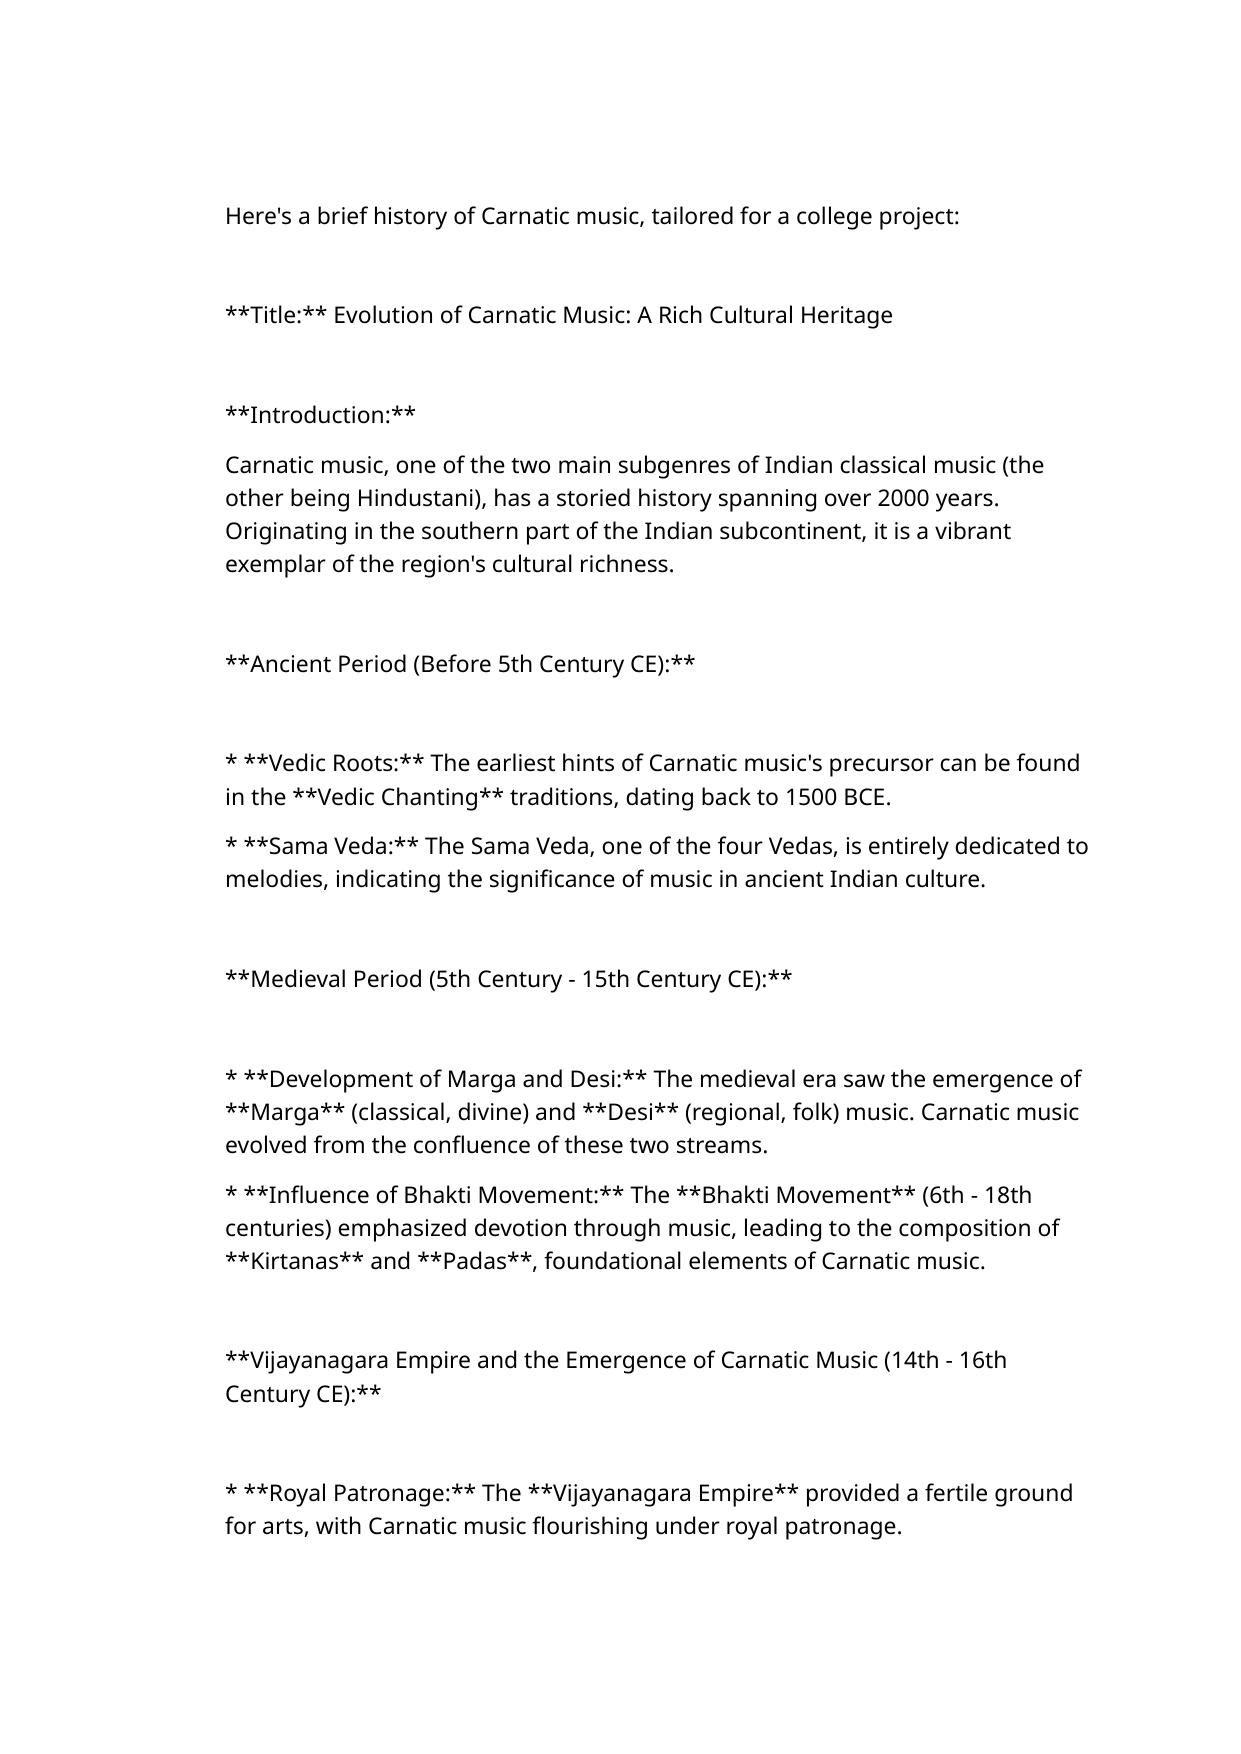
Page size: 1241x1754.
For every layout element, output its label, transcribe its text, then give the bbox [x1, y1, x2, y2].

text **Ancient Period (Before 5th Century CE):** [225, 648, 1090, 679]
text * **Royal Patronage:** The **Vijayanagara Empire** provided a fertile ground for arts, with Carnatic music flourishing under royal patronage. [225, 1477, 1090, 1541]
text Here's a brief history of Carnatic music, tailored for a college project: [225, 200, 1090, 231]
text * **Sama Veda:** The Sama Veda, one of the four Vedas, is entirely dedicated to melodies, indicating the significance of music in ancient Indian culture. [225, 830, 1090, 894]
text **Vijayanagara Empire and the Emergence of Carnatic Music (14th - 16th Century CE):** [225, 1344, 1090, 1409]
text **Introduction:** [225, 399, 1090, 430]
text **Title:** Evolution of Carnatic Music: A Rich Cultural Heritage [225, 299, 1090, 331]
text * **Influence of Bhakti Movement:** The **Bhakti Movement** (6th - 18th centuries) emphasized devotion through music, leading to the composition of **Kirtanas** and **Padas**, foundational elements of Carnatic music. [225, 1178, 1090, 1276]
text **Medieval Period (5th Century - 15th Century CE):** [225, 963, 1090, 994]
text * **Vedic Roots:** The earliest hints of Carnatic music's precursor can be found in the **Vedic Chanting** traditions, dating back to 1500 BCE. [225, 747, 1090, 812]
text * **Development of Marga and Desi:** The medieval era saw the emergence of **Marga** (classical, divine) and **Desi** (regional, folk) music. Carnatic music evolved from the confluence of these two streams. [225, 1062, 1090, 1160]
text Carnatic music, one of the two main subgenres of Indian classical music (the other being Hindustani), has a storied history spanning over 2000 years. Originating in the southern part of the Indian subcontinent, it is a vibrant exemplar of the region's cultural richness. [225, 449, 1090, 579]
